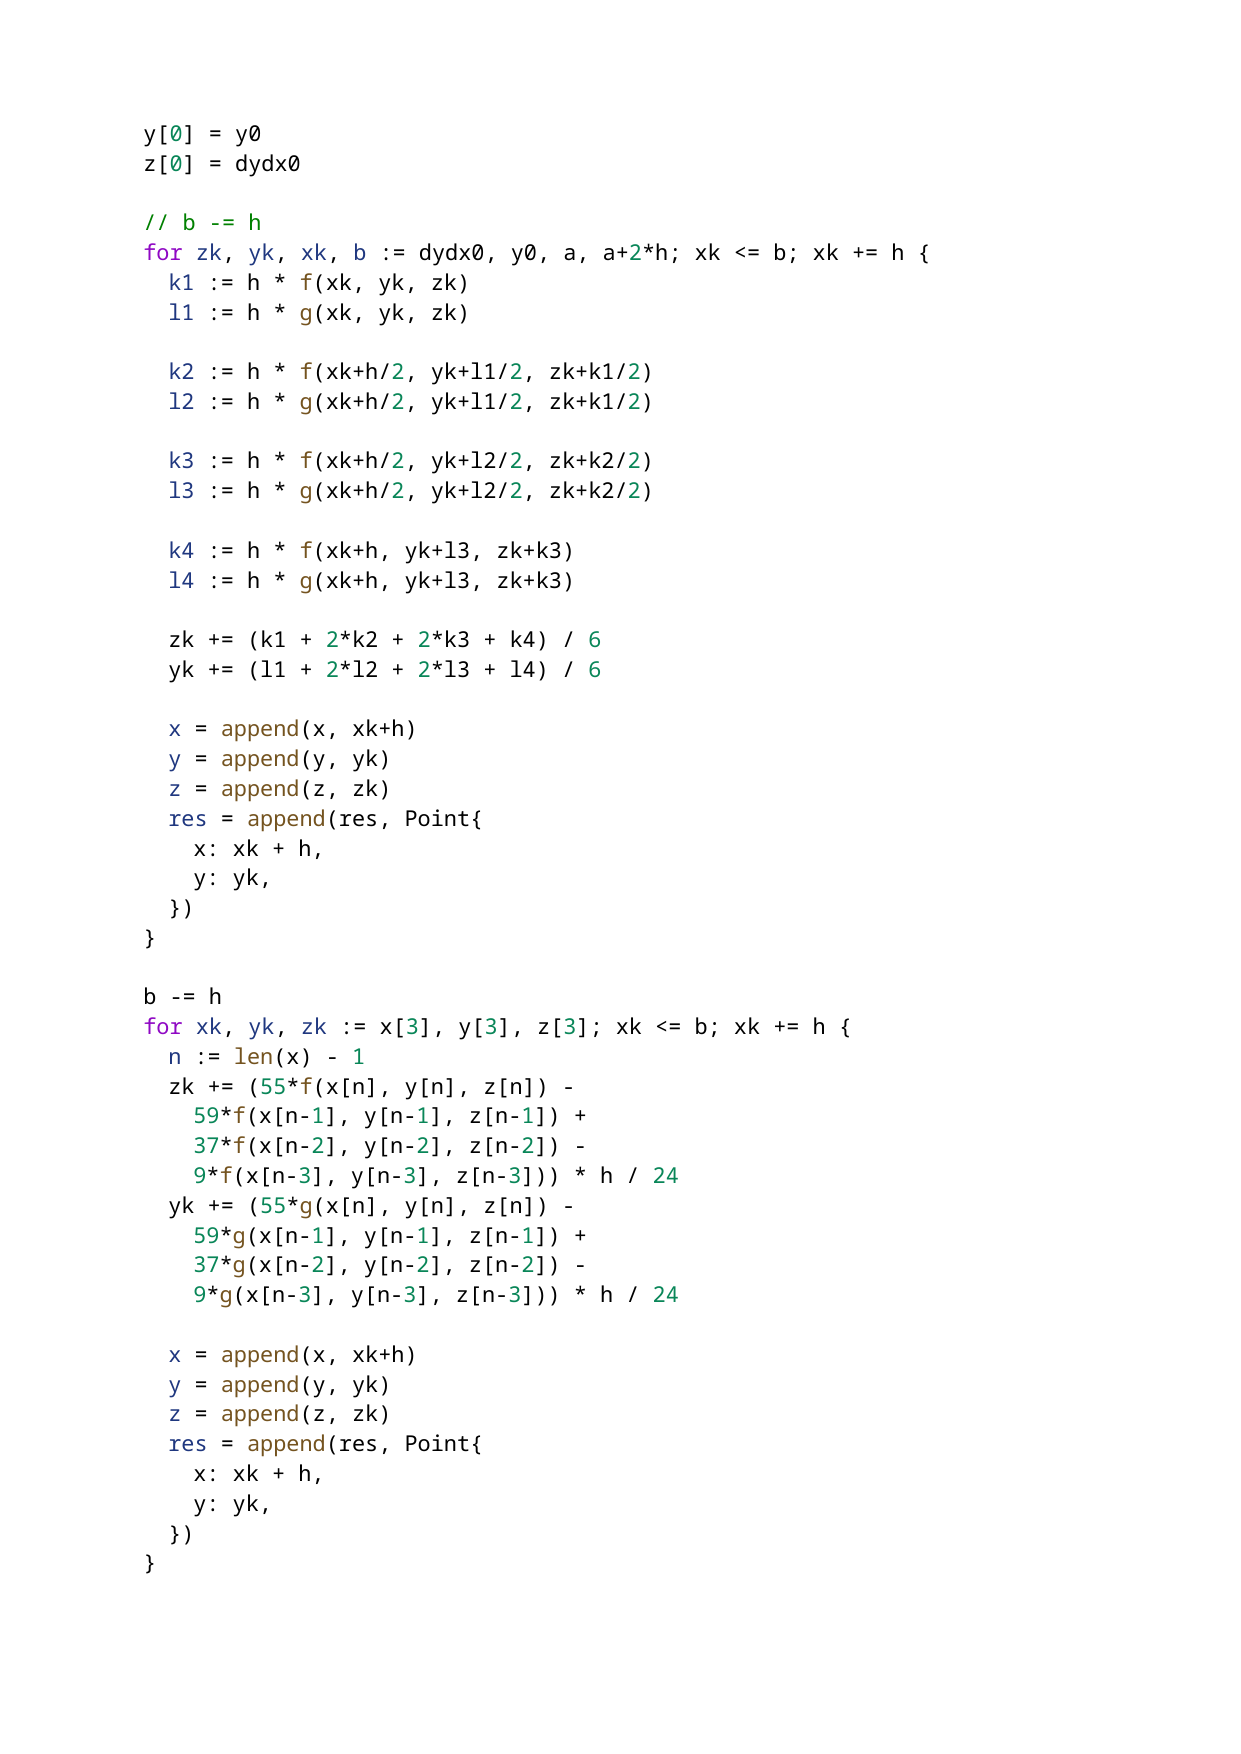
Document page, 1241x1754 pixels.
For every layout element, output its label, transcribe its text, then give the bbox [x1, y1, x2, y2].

text for zk, yk, xk, b := dydx0, y0, a, a+2*h; xk <= b; xk += h { [118, 237, 1122, 267]
text l4 := h * g(xk+h, yk+l3, zk+k3) [118, 564, 1122, 594]
text 37*g(x[n-2], y[n-2], z[n-2]) - [118, 1249, 1122, 1279]
text l2 := h * g(xk+h/2, yk+l1/2, zk+k1/2) [118, 386, 1122, 416]
text k4 := h * f(xk+h, yk+l3, zk+k3) [118, 535, 1122, 564]
text y: yk, [118, 862, 1122, 892]
text y: yk, [118, 1488, 1122, 1517]
text } [118, 922, 1122, 952]
text z = append(z, zk) [118, 1398, 1122, 1428]
text l1 := h * g(xk, yk, zk) [118, 297, 1122, 327]
text zk += (55*f(x[n], y[n], z[n]) - [118, 1071, 1122, 1101]
text 59*g(x[n-1], y[n-1], z[n-1]) + [118, 1220, 1122, 1249]
text x = append(x, xk+h) [118, 713, 1122, 743]
text k2 := h * f(xk+h/2, yk+l1/2, zk+k1/2) [118, 356, 1122, 386]
text z[0] = dydx0 [118, 148, 1122, 178]
text n := len(x) - 1 [118, 1041, 1122, 1071]
text 59*f(x[n-1], y[n-1], z[n-1]) + [118, 1101, 1122, 1130]
text yk += (55*g(x[n], y[n], z[n]) - [118, 1190, 1122, 1220]
text x = append(x, xk+h) [118, 1339, 1122, 1368]
text zk += (k1 + 2*k2 + 2*k3 + k4) / 6 [118, 624, 1122, 654]
text y = append(y, yk) [118, 1368, 1122, 1398]
text }) [118, 892, 1122, 922]
text 9*g(x[n-3], y[n-3], z[n-3])) * h / 24 [118, 1279, 1122, 1309]
text z = append(z, zk) [118, 773, 1122, 803]
text y = append(y, yk) [118, 743, 1122, 773]
text b -= h [118, 981, 1122, 1011]
text x: xk + h, [118, 1458, 1122, 1488]
text res = append(res, Point{ [118, 803, 1122, 832]
text } [118, 1547, 1122, 1577]
text 37*f(x[n-2], y[n-2], z[n-2]) - [118, 1130, 1122, 1160]
text // b -= h [118, 207, 1122, 237]
text 9*f(x[n-3], y[n-3], z[n-3])) * h / 24 [118, 1160, 1122, 1190]
text }) [118, 1517, 1122, 1547]
text l3 := h * g(xk+h/2, yk+l2/2, zk+k2/2) [118, 475, 1122, 505]
text for xk, yk, zk := x[3], y[3], z[3]; xk <= b; xk += h { [118, 1011, 1122, 1041]
text k1 := h * f(xk, yk, zk) [118, 267, 1122, 297]
text k3 := h * f(xk+h/2, yk+l2/2, zk+k2/2) [118, 446, 1122, 475]
text x: xk + h, [118, 832, 1122, 862]
text y[0] = y0 [118, 118, 1122, 148]
text res = append(res, Point{ [118, 1428, 1122, 1458]
text yk += (l1 + 2*l2 + 2*l3 + l4) / 6 [118, 654, 1122, 684]
